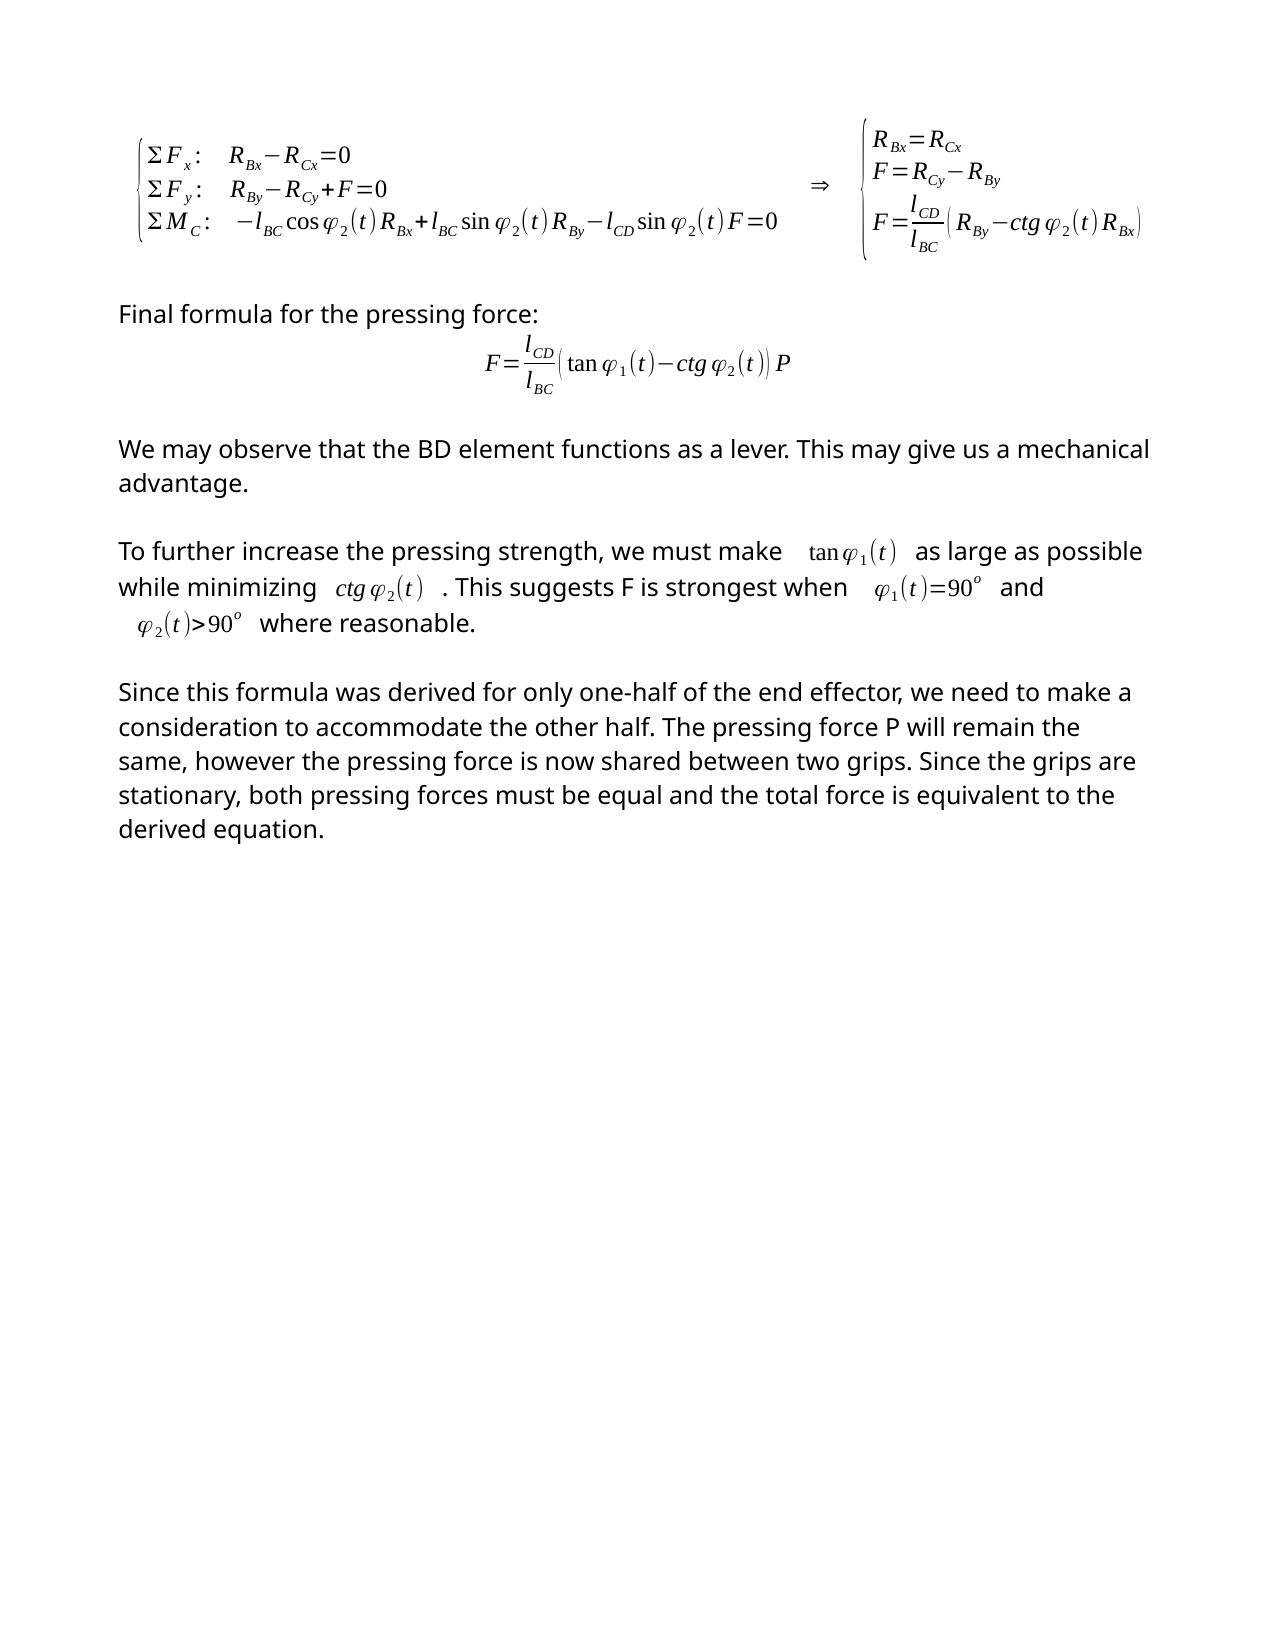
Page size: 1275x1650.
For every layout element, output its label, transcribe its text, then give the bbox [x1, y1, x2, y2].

text Since this formula was derived for only one-half of the end effector, we need to make a consideration to accommodate the other half. The pressing force P will remain the same, however the pressing force is now shared between two grips. Since the grips are stationary, both pressing forces must be equal and the total force is equivalent to the derived equation. [118, 675, 1157, 845]
text Final formula for the pressing force: [118, 297, 1157, 331]
text We may observe that the BD element functions as a lever. This may give us a mechanical advantage. [118, 431, 1157, 499]
text To further increase the pressing strength, we must make as large as possible while minimizing. This suggests F is strongest when and where reasonable. [118, 533, 1157, 641]
